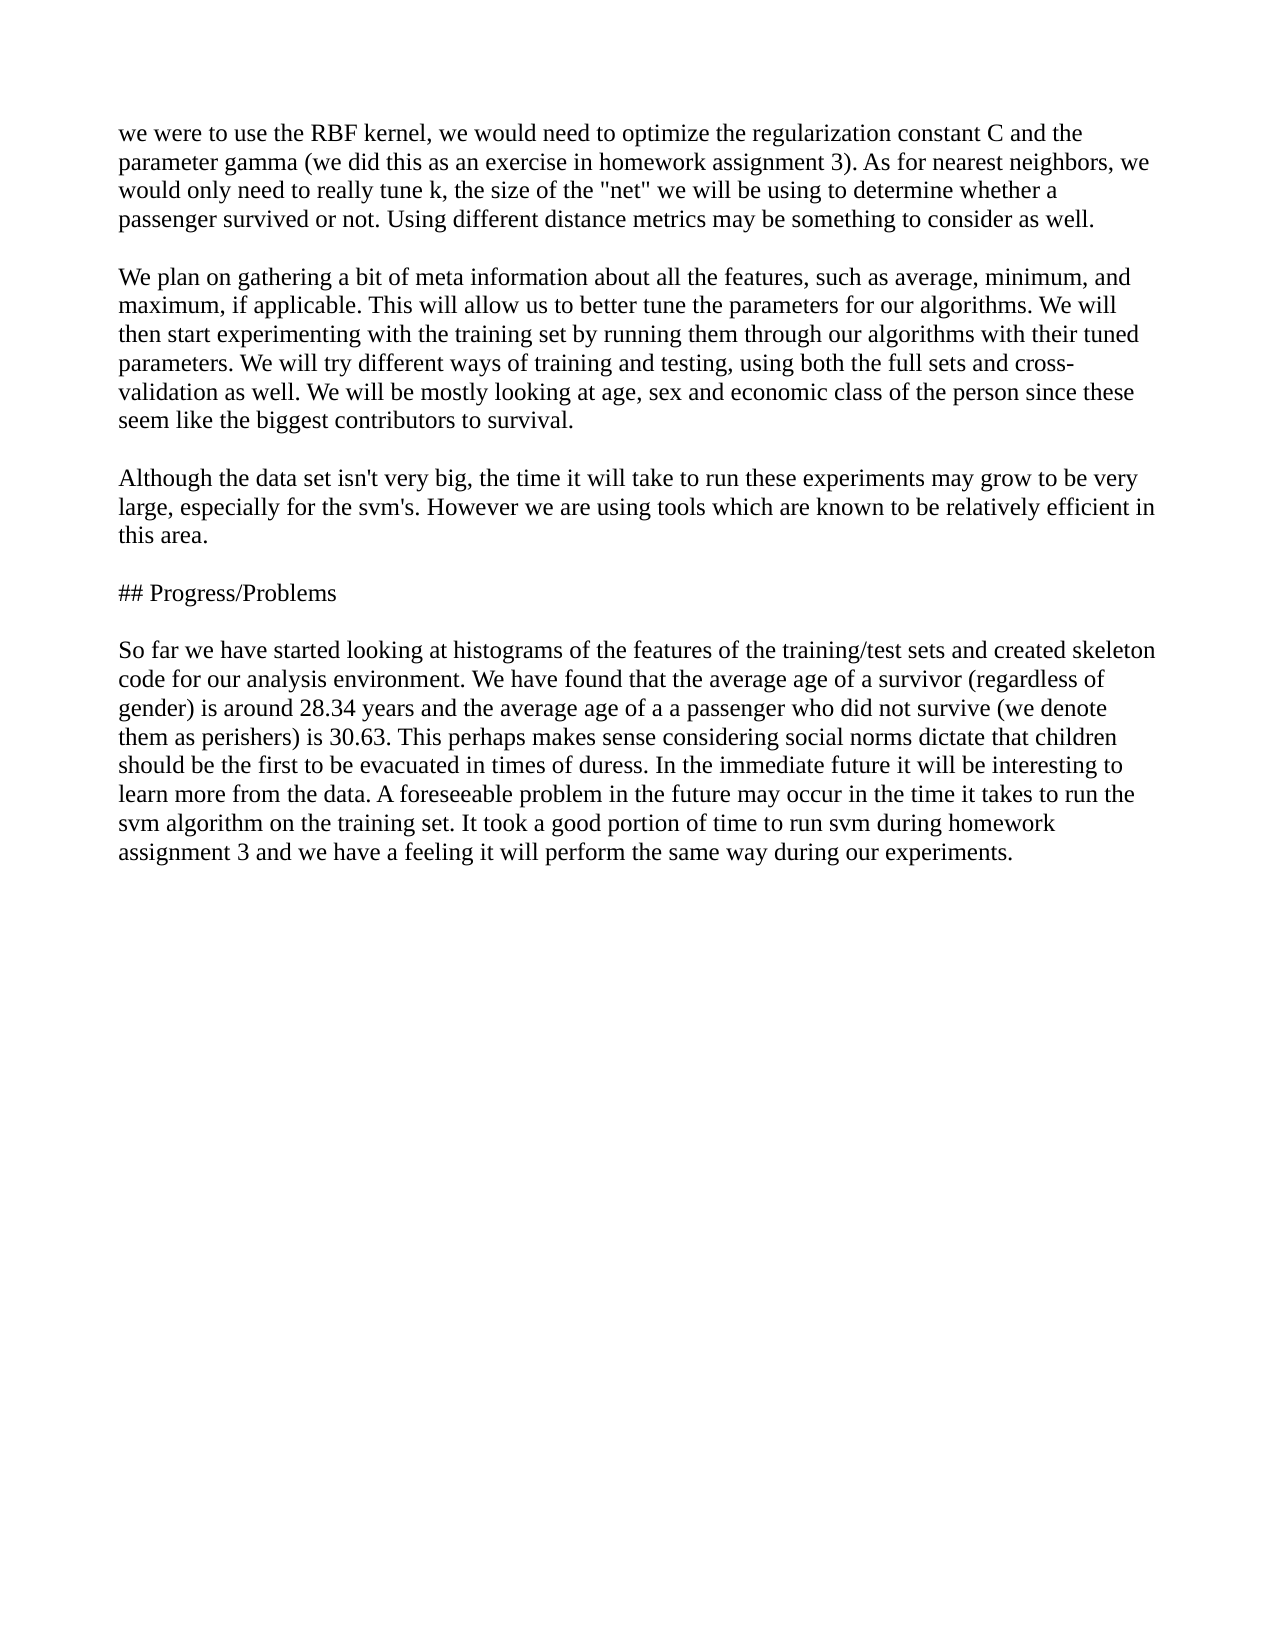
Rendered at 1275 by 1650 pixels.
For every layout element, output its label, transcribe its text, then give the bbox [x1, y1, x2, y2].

text we were to use the RBF kernel, we would need to optimize the regularization constant C and the parameter gamma (we did this as an exercise in homework assignment 3). As for nearest neighbors, we would only need to really tune k, the size of the "net" we will be using to determine whether a passenger survived or not. Using different distance metrics may be something to consider as well. [118, 118, 1157, 233]
text Although the data set isn't very big, the time it will take to run these experiments may grow to be very large, especially for the svm's. However we are using tools which are known to be relatively efficient in this area. [118, 463, 1157, 549]
text We plan on gathering a bit of meta information about all the features, such as average, minimum, and maximum, if applicable. This will allow us to better tune the parameters for our algorithms. We will then start experimenting with the training set by running them through our algorithms with their tuned parameters. We will try different ways of training and testing, using both the full sets and cross-validation as well. We will be mostly looking at age, sex and economic class of the person since these seem like the biggest contributors to survival. [118, 262, 1157, 434]
text So far we have started looking at histograms of the features of the training/test sets and created skeleton code for our analysis environment. We have found that the average age of a survivor (regardless of gender) is around 28.34 years and the average age of a a passenger who did not survive (we denote them as perishers) is 30.63. This perhaps makes sense considering social norms dictate that children should be the first to be evacuated in times of duress. In the immediate future it will be interesting to learn more from the data. A foreseeable problem in the future may occur in the time it takes to run the svm algorithm on the training set. It took a good portion of time to run svm during homework assignment 3 and we have a feeling it will perform the same way during our experiments. [118, 636, 1157, 866]
text ## Progress/Problems [118, 578, 1157, 607]
